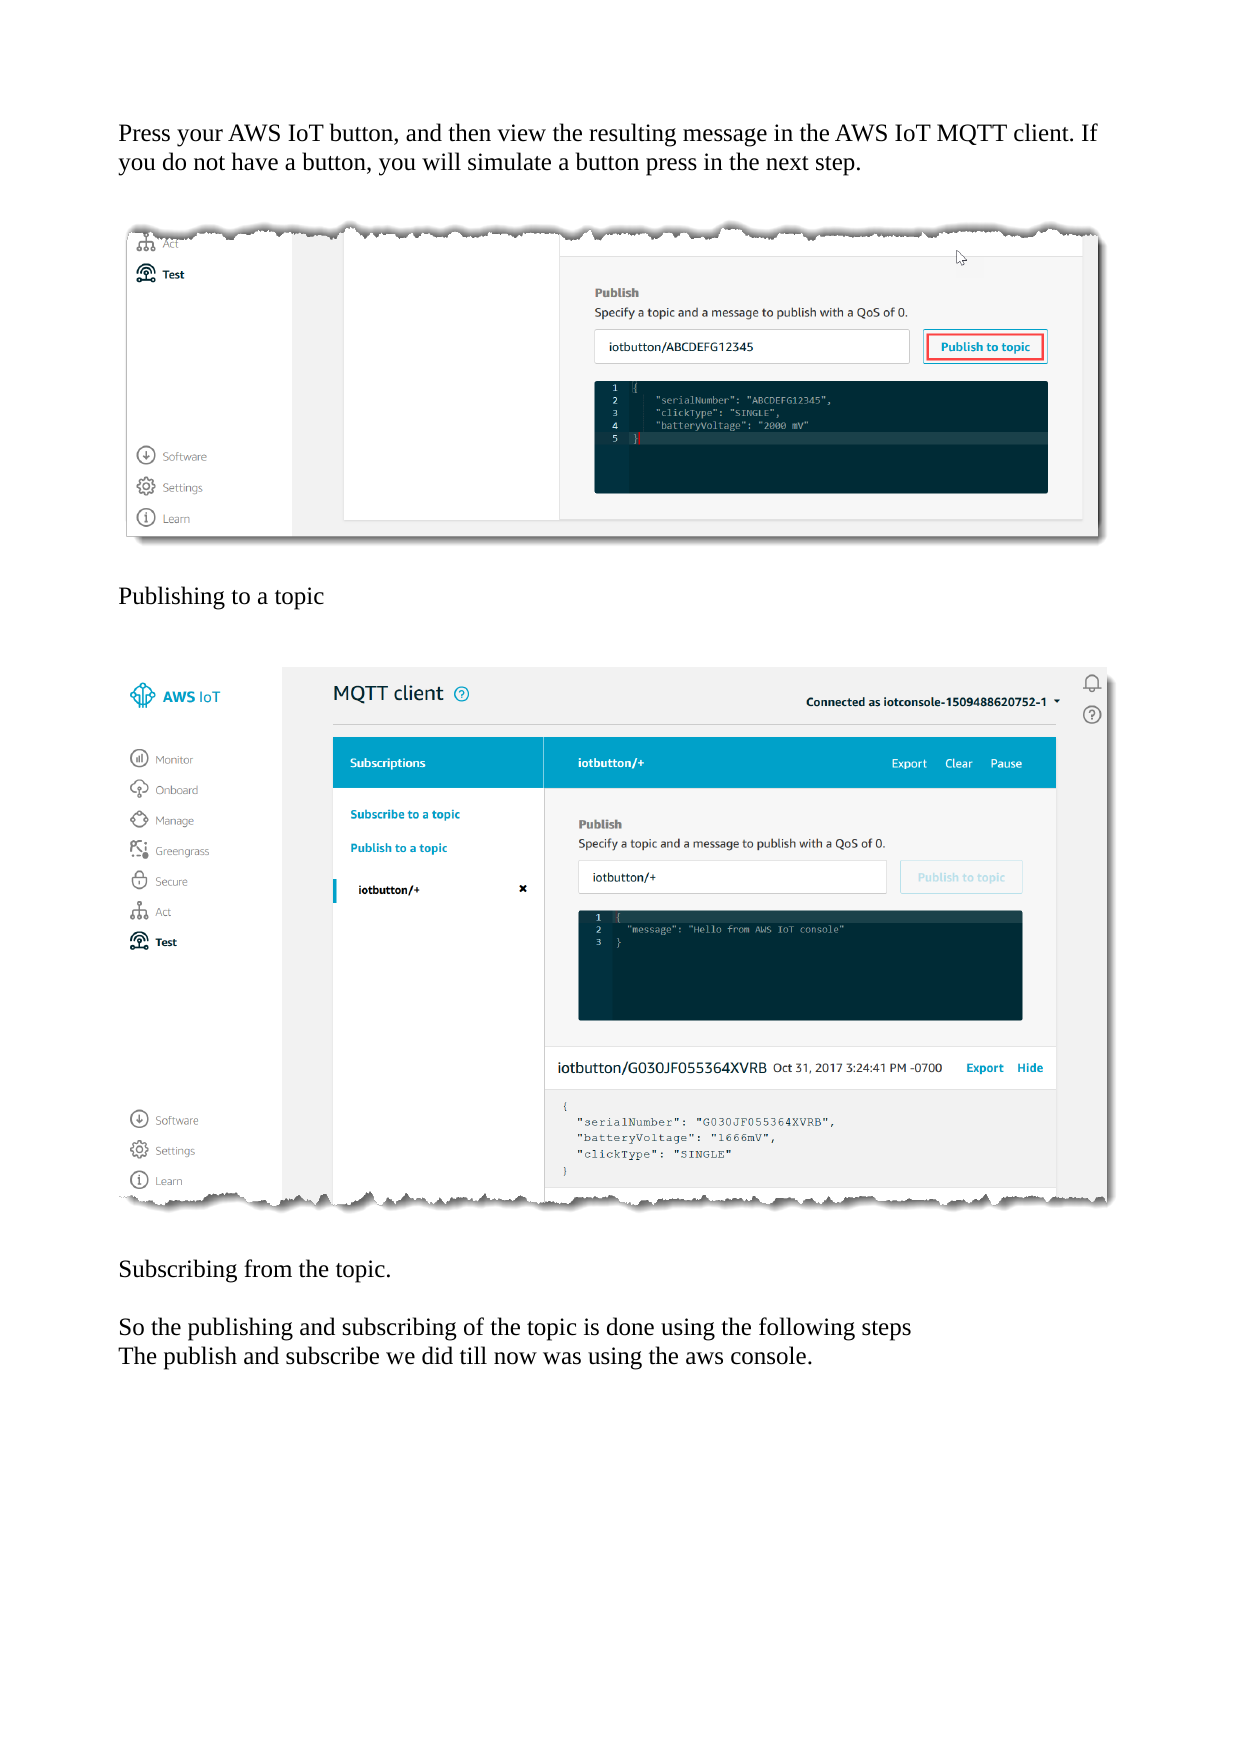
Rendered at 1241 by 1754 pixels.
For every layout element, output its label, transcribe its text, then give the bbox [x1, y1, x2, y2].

text The publish and subscribe we did till now was using the aws console. [118, 1341, 1122, 1369]
text So the publishing and subscribing of the topic is done using the following steps [118, 1312, 1122, 1341]
text Press your AWS IoT button, and then view the resulting message in the AWS IoT MQTT client. If you do not have a button, you will simulate a button press in the next step. [118, 118, 1122, 176]
text Publishing to a topic [118, 581, 1122, 610]
picture [118, 204, 1123, 553]
text Subscribing from the topic. [118, 1254, 1122, 1283]
picture [118, 667, 1123, 1226]
